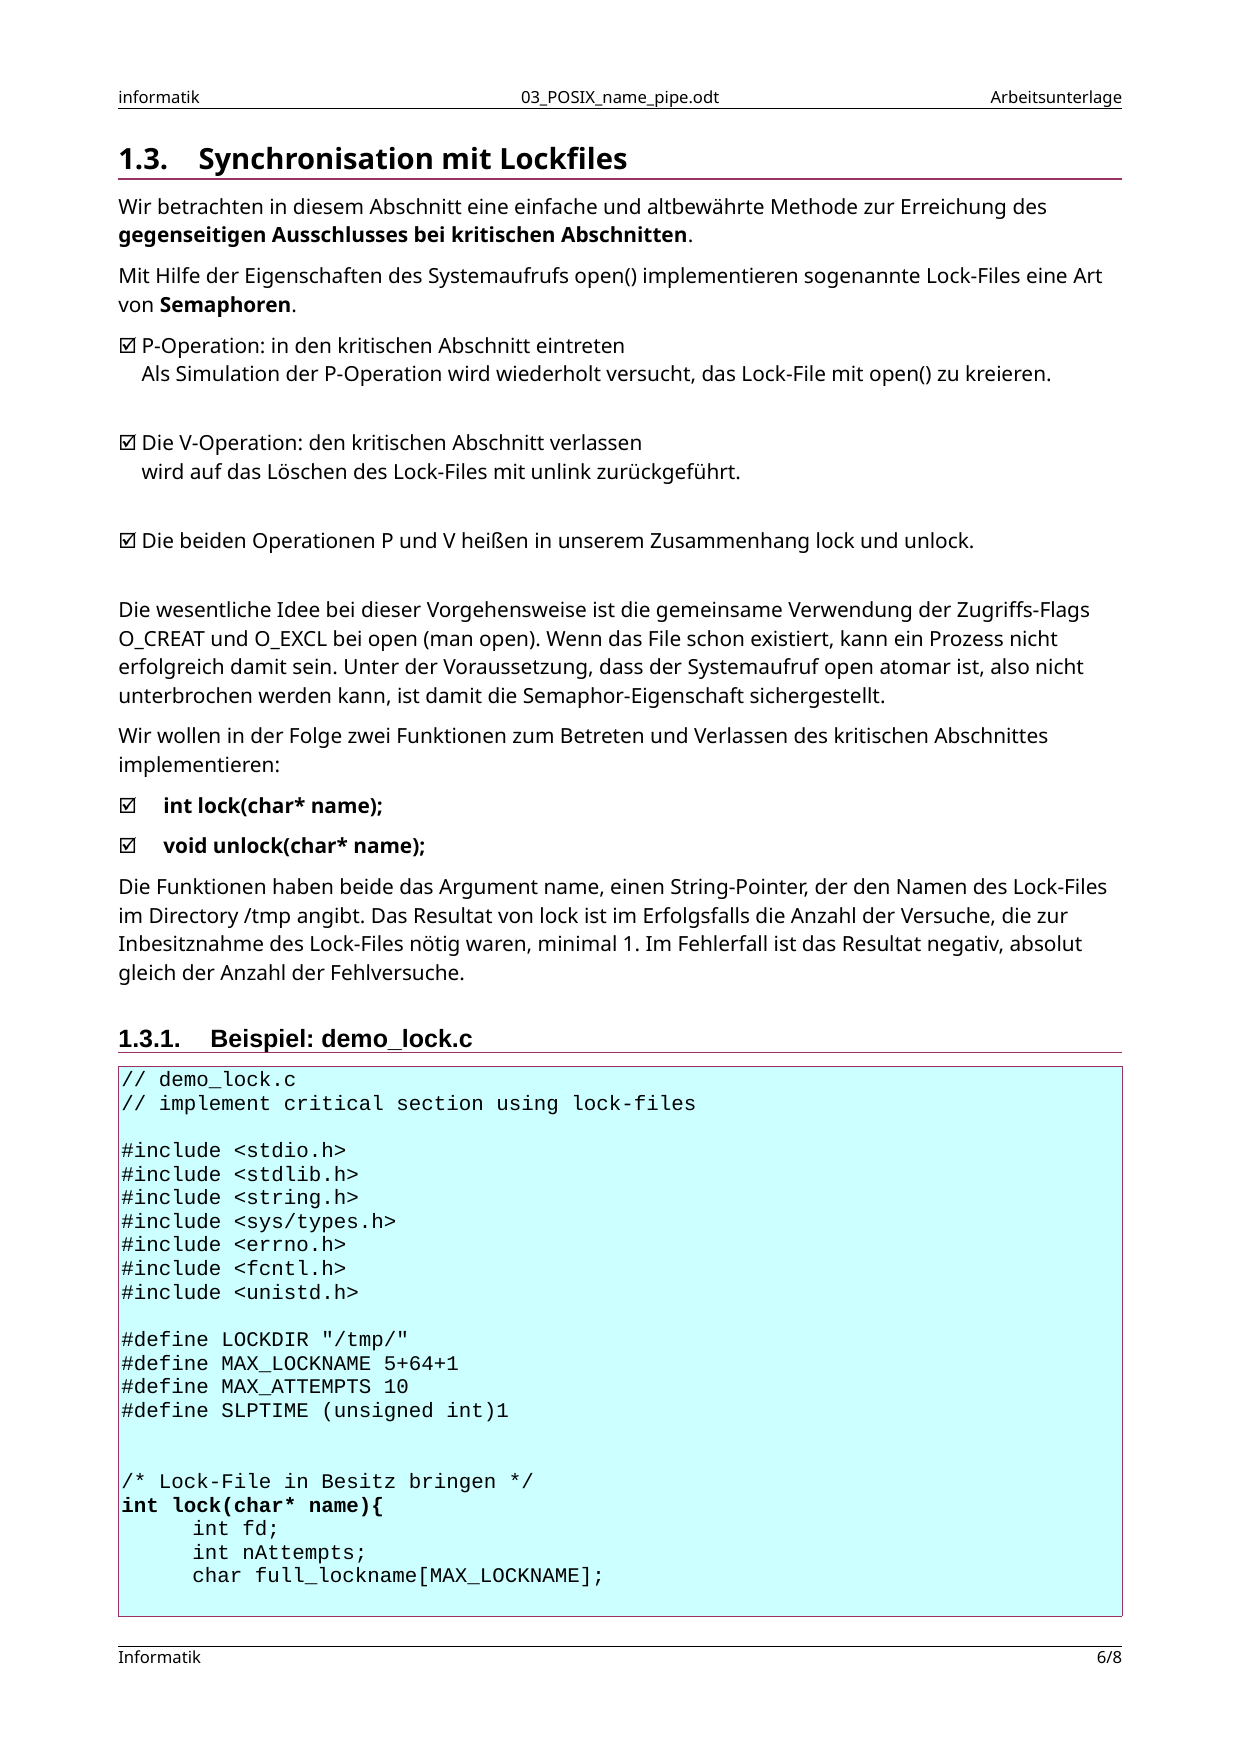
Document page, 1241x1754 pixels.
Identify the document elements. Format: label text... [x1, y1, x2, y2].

text #include <errno.h> [119, 1231, 1122, 1255]
text #define LOCKDIR "/tmp/" [119, 1326, 1122, 1350]
text /* Lock-File in Besitz bringen */ [119, 1468, 1122, 1492]
text Die wesentliche Idee bei dieser Vorgehensweise ist die gemeinsame Verwendung der Zugriffs-Flags O_CREAT und O_EXCL bei open (man open). Wenn das File schon existiert, kann ein Prozess nicht erfolgreich damit sein. Unter der Voraussetzung, dass der Systemaufruf open atomar ist, also nicht unterbrochen werden kann, ist damit die Semaphor-Eigenschaft sichergestellt. [118, 595, 1122, 709]
text // demo_lock.c [119, 1067, 1122, 1089]
text Wir wollen in der Folge zwei Funktionen zum Betreten und Verlassen des kritischen Abschnittes implementieren: [118, 722, 1122, 778]
text #include <sys/types.h> [119, 1208, 1122, 1231]
text #define MAX_LOCKNAME 5+64+1 [119, 1350, 1122, 1373]
list void unlock(char* name); [118, 832, 1122, 860]
text #include <fcntl.h> [119, 1255, 1122, 1279]
text Wir betrachten in diesem Abschnitt eine einfache und altbewährte Methode zur Erreichung des gegenseitigen Ausschlusses bei kritischen Abschnitten. [118, 192, 1122, 249]
text #include <stdlib.h> [119, 1161, 1122, 1184]
list P-Operation: in den kritischen Abschnitt eintreten Als Simulation der P-Operation wird wiederholt versucht, das Lock-File mit open() zu kreieren. [118, 331, 1122, 416]
text int nAttempts; [119, 1539, 1122, 1562]
list Die beiden Operationen P und V heißen in unserem Zusammenhang lock und unlock. [118, 526, 1122, 583]
text // implement critical section using lock-files [119, 1089, 1122, 1113]
list int lock(char* name); [118, 791, 1122, 819]
text #define SLPTIME (unsigned int)1 [119, 1397, 1122, 1421]
text Mit Hilfe der Eigenschaften des Systemaufrufs open() implementieren sogenannte Lock-Files eine Art von Semaphoren. [118, 261, 1122, 318]
subtitle Beispiel: demo_lock.c [118, 1024, 1122, 1052]
list Die V-Operation: den kritischen Abschnitt verlassen wird auf das Löschen des Lock-Files mit unlink zurückgeführt. [118, 428, 1122, 514]
text #include <unistd.h> [119, 1279, 1122, 1302]
text #include <stdio.h> [119, 1137, 1122, 1161]
text int lock(char* name){ [119, 1492, 1122, 1515]
text char full_lockname[MAX_LOCKNAME]; [119, 1562, 1122, 1586]
text Die Funktionen haben beide das Argument name, einen String-Pointer, der den Namen des Lock-Files im Directory /tmp angibt. Das Resultat von lock ist im Erfolgsfalls die Anzahl der Versuche, die zur Inbesitznahme des Lock-Files nötig waren, minimal 1. Im Fehlerfall ist das Resultat negativ, absolut gleich der Anzahl der Fehlversuche. [118, 872, 1122, 986]
text #define MAX_ATTEMPTS 10 [119, 1373, 1122, 1397]
text int fd; [119, 1515, 1122, 1539]
text #include <string.h> [119, 1184, 1122, 1208]
subtitle Synchronisation mit Lockfiles [118, 138, 1122, 178]
